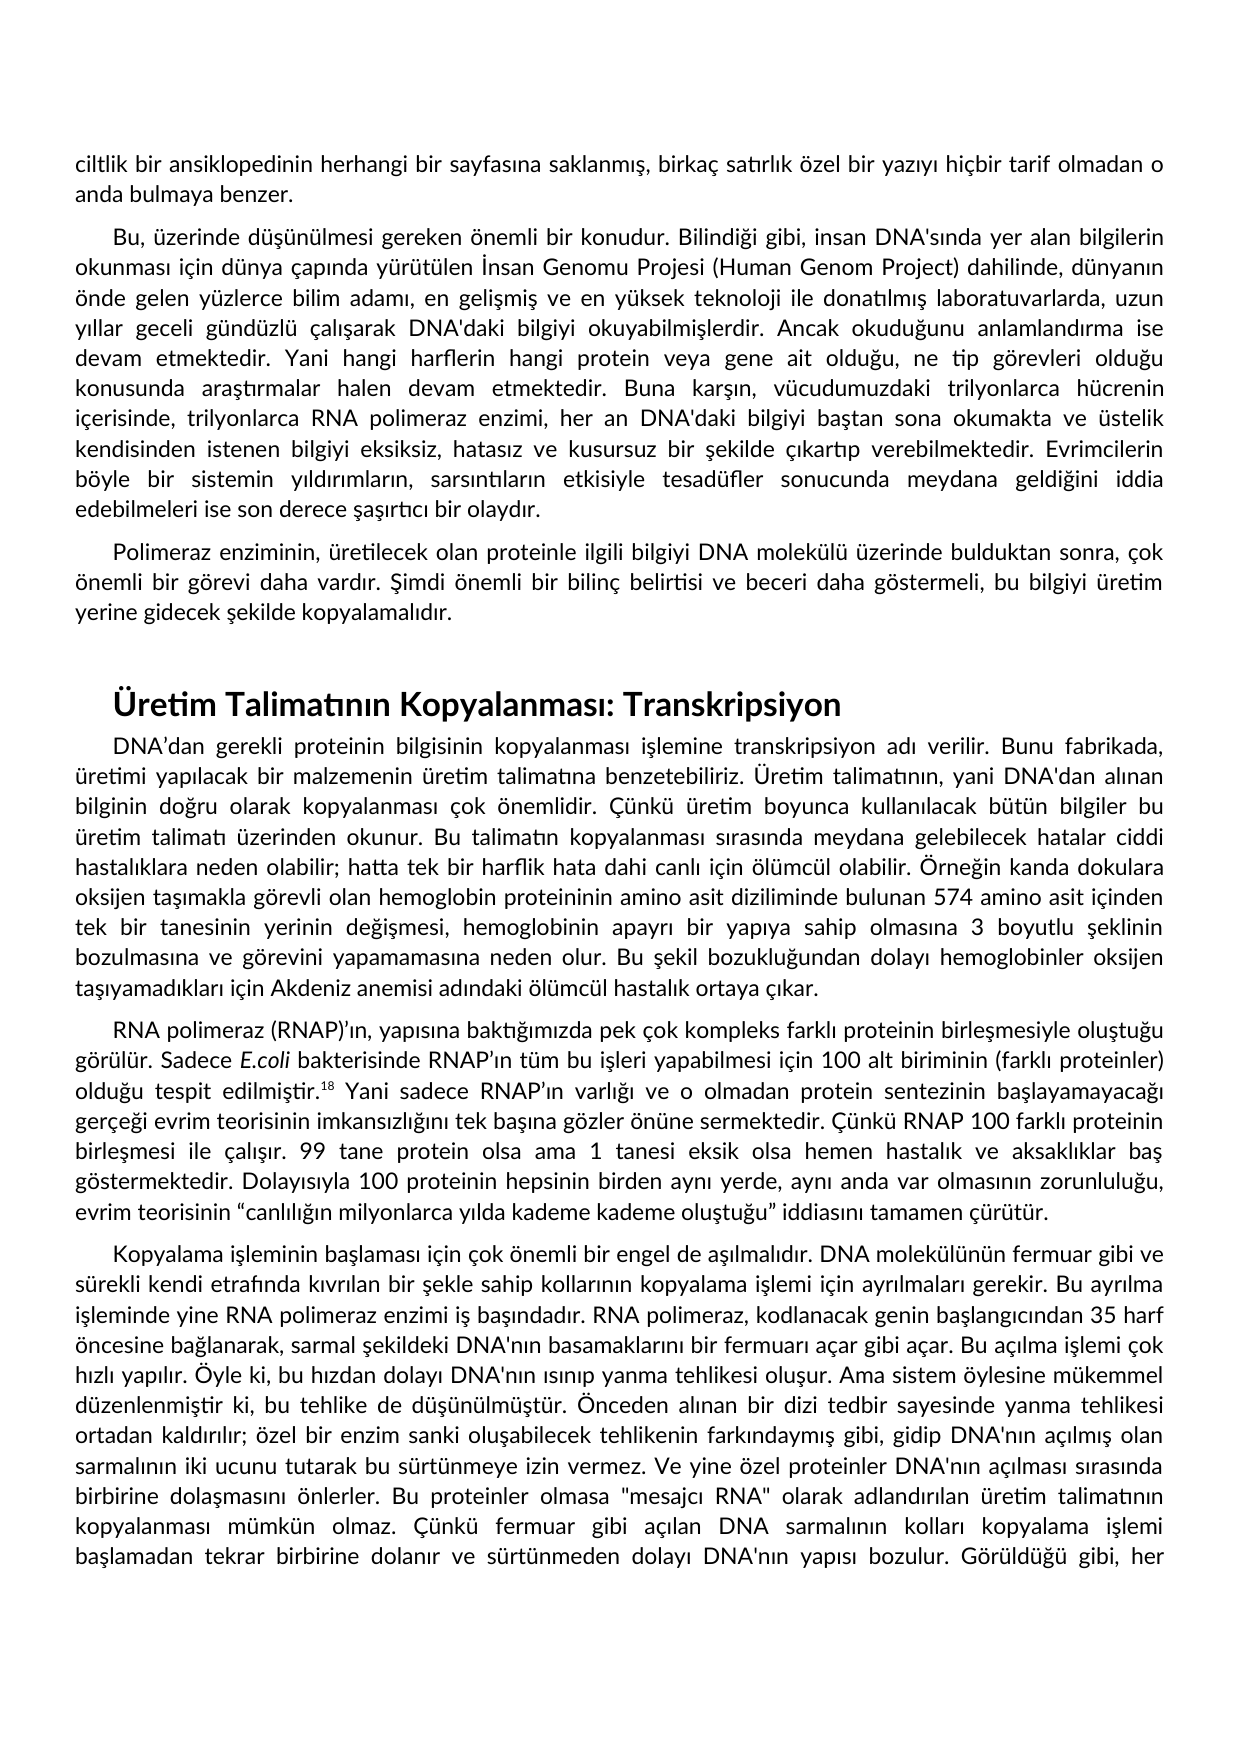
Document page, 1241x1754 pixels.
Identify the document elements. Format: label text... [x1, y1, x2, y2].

text DNA’dan gerekli proteinin bilgisinin kopyalanması işlemine transkripsiyon adı verilir. Bunu fabrikada, üretimi yapılacak bir malzemenin üretim talimatına benzetebiliriz. Üretim talimatının, yani DNA'dan alınan bilginin doğru olarak kopyalanması çok önemlidir. Çünkü üretim boyunca kullanılacak bütün bilgiler bu üretim talimatı üzerinden okunur. Bu talimatın kopyalanması sırasında meydana gelebilecek hatalar ciddi hastalıklara neden olabilir; hatta tek bir harflik hata dahi canlı için ölümcül olabilir. Örneğin kanda dokulara oksijen taşımakla görevli olan hemoglobin proteininin amino asit diziliminde bulunan 574 amino asit içinden tek bir tanesinin yerinin değişmesi, hemoglobinin apayrı bir yapıya sahip olmasına 3 boyutlu şeklinin bozulmasına ve görevini yapamamasına neden olur. Bu şekil bozukluğundan dolayı hemoglobinler oksijen taşıyamadıkları için Akdeniz anemisi adındaki ölümcül hastalık ortaya çıkar. [75, 732, 1165, 1001]
subtitle Üretim Talimatının Kopyalanması: Transkripsiyon [112, 683, 1165, 723]
text Kopyalama işleminin başlaması için çok önemli bir engel de aşılmalıdır. DNA molekülünün fermuar gibi ve sürekli kendi etrafında kıvrılan bir şekle sahip kollarının kopyalama işlemi için ayrılmaları gerekir. Bu ayrılma işleminde yine RNA polimeraz enzimi iş başındadır. RNA polimeraz, kodlanacak genin başlangıcından 35 harf öncesine bağlanarak, sarmal şekildeki DNA'nın basamaklarını bir fermuarı açar gibi açar. Bu açılma işlemi çok hızlı yapılır. Öyle ki, bu hızdan dolayı DNA'nın ısınıp yanma tehlikesi oluşur. Ama sistem öylesine mükemmel düzenlenmiştir ki, bu tehlike de düşünülmüştür. Önceden alınan bir dizi tedbir sayesinde yanma tehlikesi ortadan kaldırılır; özel bir enzim sanki oluşabilecek tehlikenin farkındaymış gibi, gidip DNA'nın açılmış olan sarmalının iki ucunu tutarak bu sürtünmeye izin vermez. Ve yine özel proteinler DNA'nın açılması sırasında birbirine dolaşmasını önlerler. Bu proteinler olmasa "mesajcı RNA" olarak adlandırılan üretim talimatının kopyalanması mümkün olmaz. Çünkü fermuar gibi açılan DNA sarmalının kolları kopyalama işlemi başlamadan tekrar birbirine dolanır ve sürtünmeden dolayı DNA'nın yapısı bozulur. Görüldüğü gibi, her [75, 1240, 1165, 1569]
text Bu, üzerinde düşünülmesi gereken önemli bir konudur. Bilindiği gibi, insan DNA'sında yer alan bilgilerin okunması için dünya çapında yürütülen İnsan Genomu Projesi (Human Genom Project) dahilinde, dünyanın önde gelen yüzlerce bilim adamı, en gelişmiş ve en yüksek teknoloji ile donatılmış laboratuvarlarda, uzun yıllar geceli gündüzlü çalışarak DNA'daki bilgiyi okuyabilmişlerdir. Ancak okuduğunu anlamlandırma ise devam etmektedir. Yani hangi harflerin hangi protein veya gene ait olduğu, ne tip görevleri olduğu konusunda araştırmalar halen devam etmektedir. Buna karşın, vücudumuzdaki trilyonlarca hücrenin içerisinde, trilyonlarca RNA polimeraz enzimi, her an DNA'daki bilgiyi baştan sona okumakta ve üstelik kendisinden istenen bilgiyi eksiksiz, hatasız ve kusursuz bir şekilde çıkartıp verebilmektedir. Evrimcilerin böyle bir sistemin yıldırımların, sarsıntıların etkisiyle tesadüfler sonucunda meydana geldiğini iddia edebilmeleri ise son derece şaşırtıcı bir olaydır. [75, 223, 1165, 522]
text Polimeraz enziminin, üretilecek olan proteinle ilgili bilgiyi DNA molekülü üzerinde bulduktan sonra, çok önemli bir görevi daha vardır. Şimdi önemli bir bilinç belirtisi ve beceri daha göstermeli, bu bilgiyi üretim yerine gidecek şekilde kopyalamalıdır. [75, 537, 1165, 625]
text ciltlik bir ansiklopedinin herhangi bir sayfasına saklanmış, birkaç satırlık özel bir yazıyı hiçbir tarif olmadan o anda bulmaya benzer. [75, 150, 1165, 208]
text RNA polimeraz (RNAP)’ın, yapısına baktığımızda pek çok kompleks farklı proteinin birleşmesiyle oluştuğu görülür. Sadece E.coli bakterisinde RNAP’ın tüm bu işleri yapabilmesi için 100 alt biriminin (farklı proteinler) olduğu tespit edilmiştir.18 Yani sadece RNAP’ın varlığı ve o olmadan protein sentezinin başlayamayacağı gerçeği evrim teorisinin imkansızlığını tek başına gözler önüne sermektedir. Çünkü RNAP 100 farklı proteinin birleşmesi ile çalışır. 99 tane protein olsa ama 1 tanesi eksik olsa hemen hastalık ve aksaklıklar baş göstermektedir. Dolayısıyla 100 proteinin hepsinin birden aynı yerde, aynı anda var olmasının zorunluluğu, evrim teorisinin “canlılığın milyonlarca yılda kademe kademe oluştuğu” iddiasını tamamen çürütür. [75, 1016, 1165, 1225]
